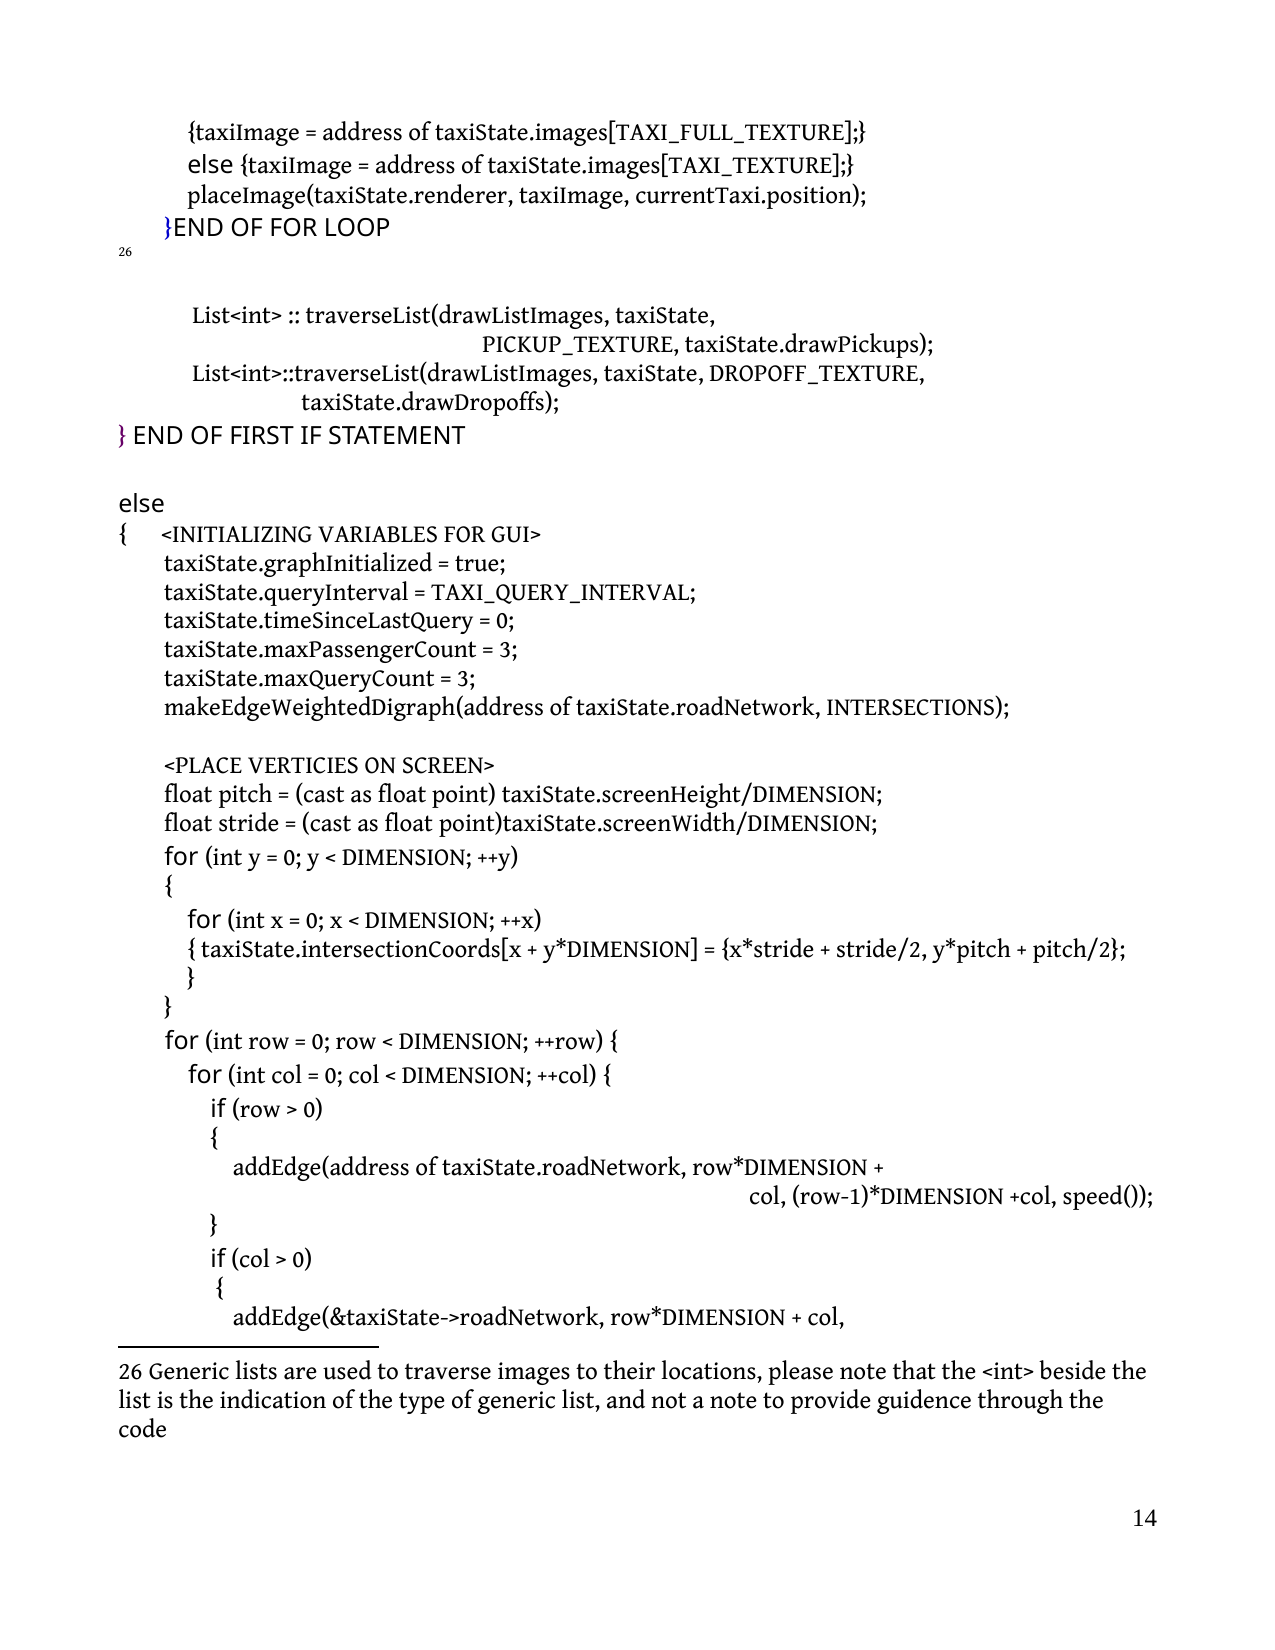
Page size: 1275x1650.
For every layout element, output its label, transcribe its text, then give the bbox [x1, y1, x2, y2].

text } [118, 994, 1157, 1023]
text taxiState.maxPassengerCount = 3; [118, 636, 1157, 665]
text else {taxiImage = address of taxiState.images[TAXI_TEXTURE];} [118, 147, 1157, 181]
text <PLACE VERTICIES ON SCREEN> [118, 752, 1157, 781]
text taxiState.timeSinceLastQuery = 0; [118, 607, 1157, 636]
text { [118, 1275, 1157, 1304]
text float stride = (cast as float point)taxiState.screenWidth/DIMENSION; [118, 810, 1157, 839]
text if (row > 0) [118, 1091, 1157, 1125]
text { [118, 1125, 1157, 1154]
text } END OF FIRST IF STATEMENT [118, 418, 1157, 452]
text { <INITIALIZING VARIABLES FOR GUI> [118, 520, 1157, 549]
text for (int x = 0; x < DIMENSION; ++x) [118, 902, 1157, 936]
text for (int row = 0; row < DIMENSION; ++row) { [118, 1023, 1157, 1057]
text {taxiImage = address of taxiState.images[TAXI_FULL_TEXTURE];} [118, 118, 1157, 147]
text }END OF FOR LOOP [118, 210, 1157, 244]
text for (int y = 0; y < DIMENSION; ++y) [118, 839, 1157, 873]
text else [118, 486, 1157, 520]
text taxiState.graphInitialized = true; [118, 549, 1157, 578]
text Generic lists are used to traverse images to their locations, please note that the <int> beside the list is the indication of the type of generic list, and not a note to provide guidence through the code [118, 1353, 1157, 1445]
text taxiState.queryInterval = TAXI_QUERY_INTERVAL; [118, 578, 1157, 607]
text addEdge(address of taxiState.roadNetwork, row*DIMENSION + [118, 1154, 1157, 1183]
text for (int col = 0; col < DIMENSION; ++col) { [118, 1057, 1157, 1091]
text placeImage(taxiState.renderer, taxiImage, currentTaxi.position); [118, 181, 1157, 210]
text if (col > 0) [118, 1241, 1157, 1275]
text { taxiState.intersectionCoords[x + y*DIMENSION] = {x*stride + stride/2, y*pitch + pitch/2}; [118, 936, 1157, 965]
text List<int>::traverseList(drawListImages, taxiState, DROPOFF_TEXTURE, [118, 360, 1157, 389]
text taxiState.drawDropoffs); [118, 389, 1157, 418]
text } [118, 1212, 1157, 1241]
text } [118, 965, 1157, 994]
text float pitch = (cast as float point) taxiState.screenHeight/DIMENSION; [118, 781, 1157, 810]
text addEdge(&taxiState->roadNetwork, row*DIMENSION + col, [118, 1304, 1157, 1333]
text makeEdgeWeightedDigraph(address of taxiState.roadNetwork, INTERSECTIONS); [118, 694, 1157, 723]
text taxiState.maxQueryCount = 3; [118, 665, 1157, 694]
text List<int> :: traverseList(drawListImages, taxiState, PICKUP_TEXTURE, taxiState.drawPickups); [118, 302, 1157, 360]
text { [118, 873, 1157, 902]
text col, (row-1)*DIMENSION +col, speed()); [118, 1183, 1157, 1212]
